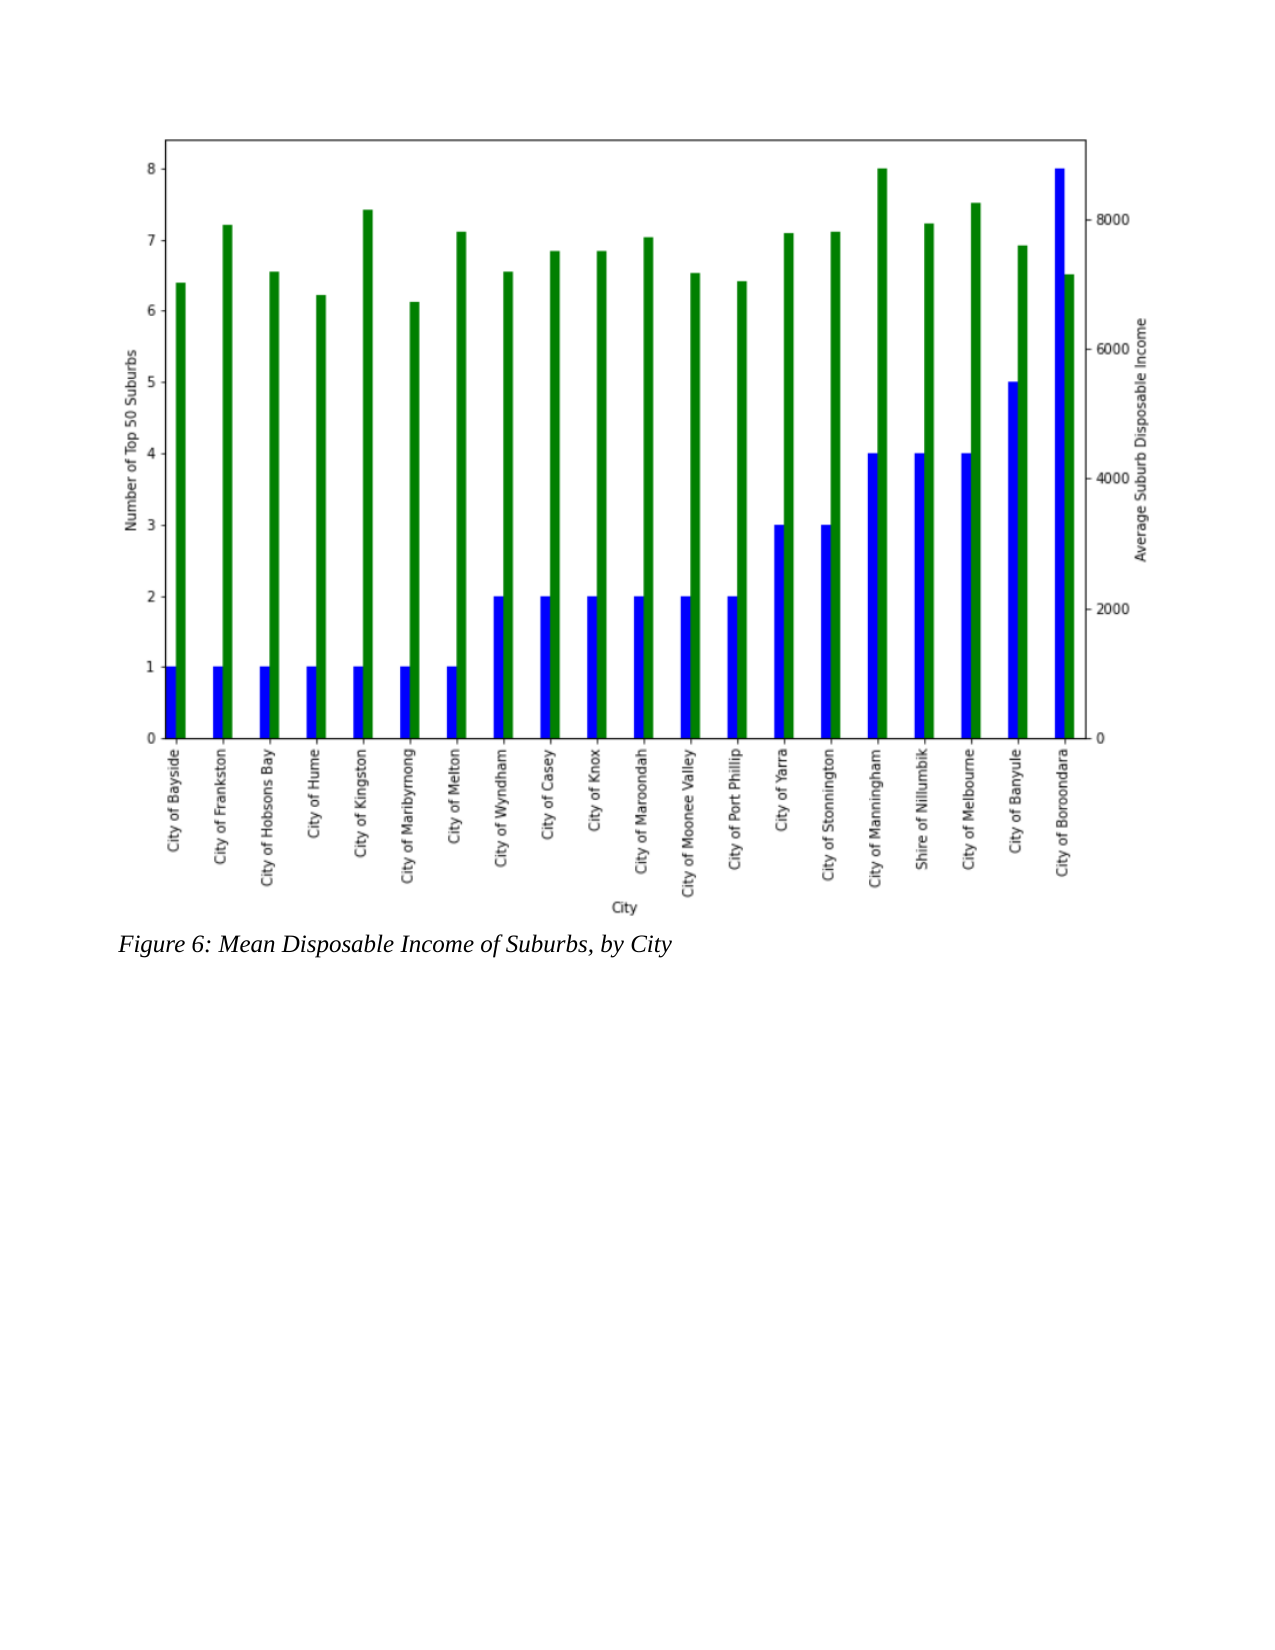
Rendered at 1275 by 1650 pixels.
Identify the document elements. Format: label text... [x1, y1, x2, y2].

picture [118, 130, 1157, 924]
text Figure 6: Mean Disposable Income of Suburbs, by City [118, 924, 1157, 958]
